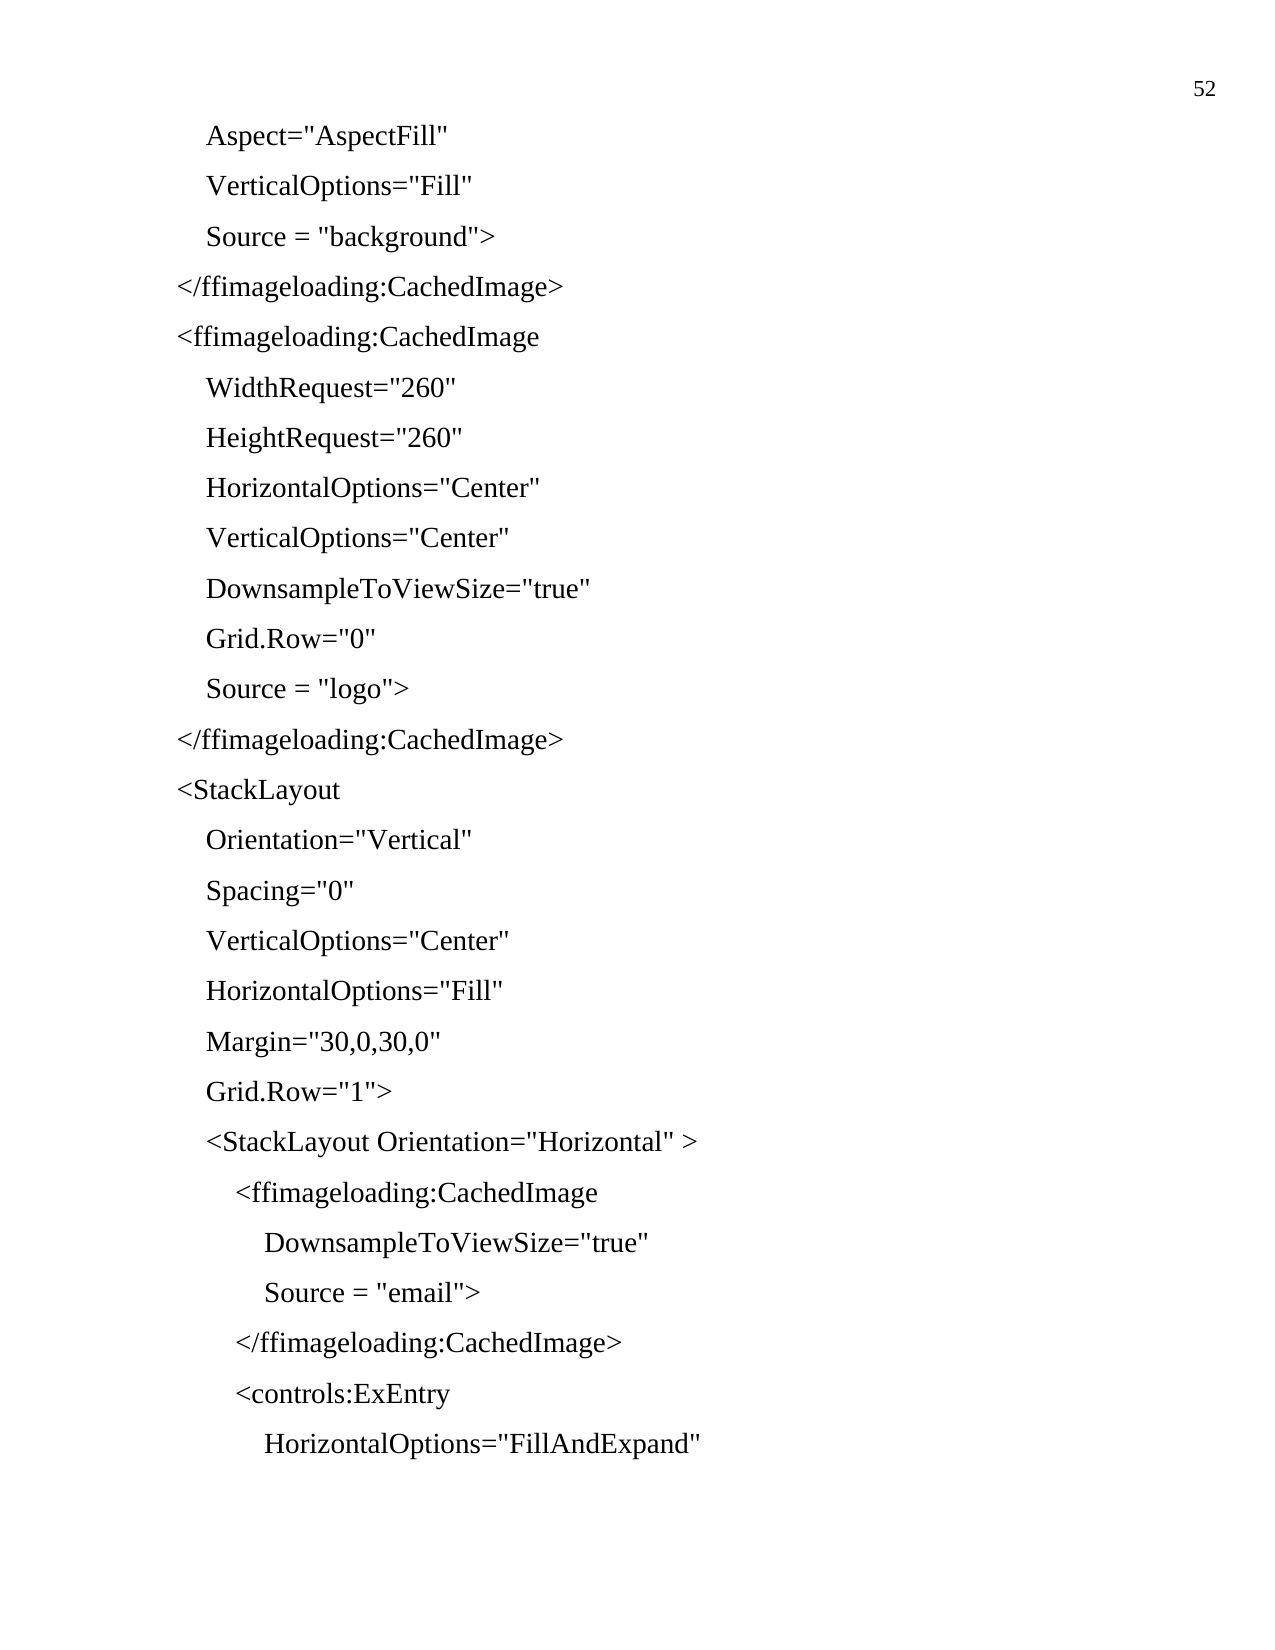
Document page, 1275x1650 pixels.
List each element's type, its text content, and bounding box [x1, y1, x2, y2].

text Aspect="AspectFill" VerticalOptions="Fill" Source = "background"> </ffimageloading:CachedImage> <ffimageloading:CachedImage WidthRequest="260" HeightRequest="260" HorizontalOptions="Center" VerticalOptions="Center" DownsampleToViewSize="true" Grid.Row="0" Source = "logo"> </ffimageloading:CachedImage> <StackLayout Orientation="Vertical" Spacing="0" VerticalOptions="Center" HorizontalOptions="Fill" Margin="30,0,30,0" Grid.Row="1"> <StackLayout Orientation="Horizontal" > <ffimageloading:CachedImage DownsampleToViewSize="true" Source = "email"> </ffimageloading:CachedImage> <controls:ExEntry HorizontalOptions="FillAndExpand" [118, 118, 1216, 1460]
